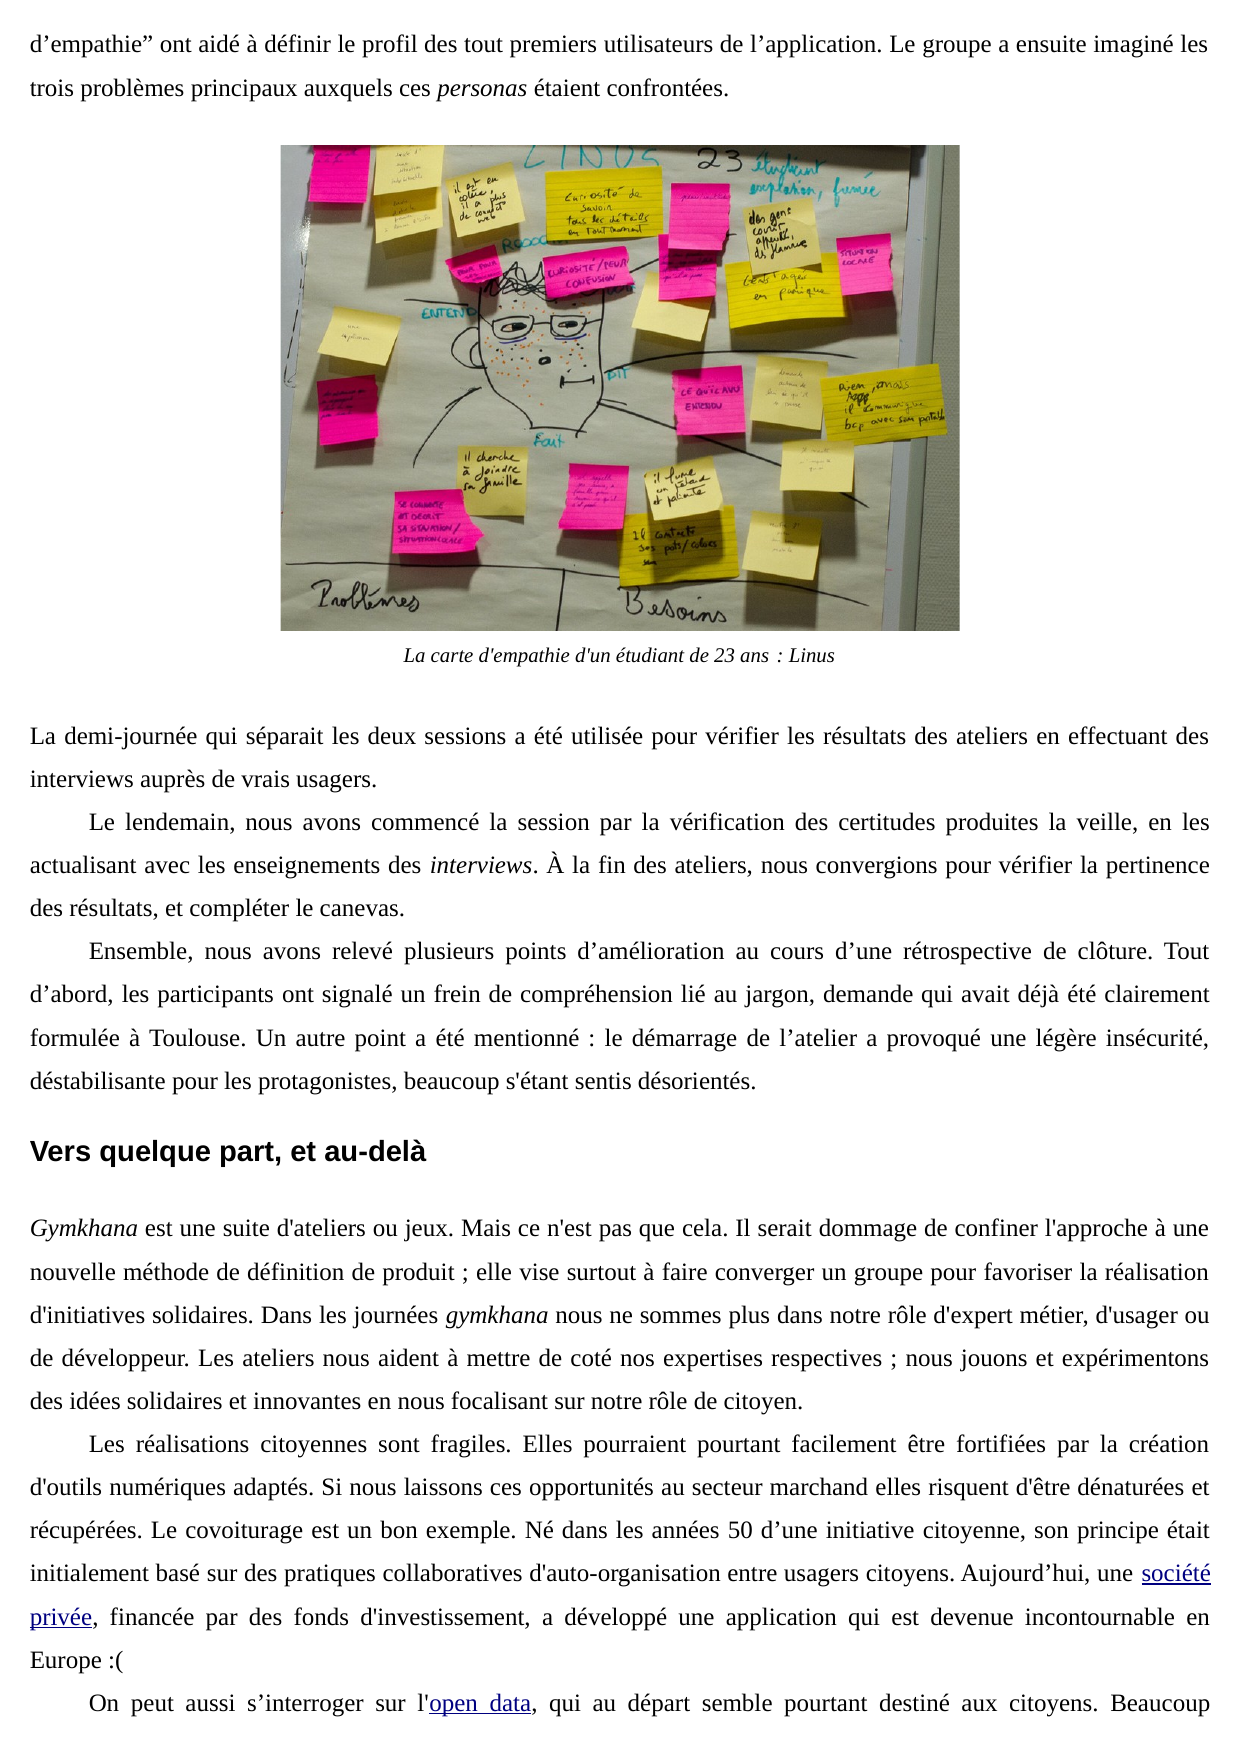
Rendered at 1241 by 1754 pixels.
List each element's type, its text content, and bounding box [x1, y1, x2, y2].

text Gymkhana est une suite d'ateliers ou jeux. Mais ce n'est pas que cela. Il serait dommage de confiner l'approche à une nouvelle méthode de définition de produit ; elle vise surtout à faire converger un groupe pour favoriser la réalisation d'initiatives solidaires. Dans les journées gymkhana nous ne sommes plus dans notre rôle d'expert métier, d'usager ou de développeur. Les ateliers nous aident à mettre de coté nos expertises respectives ; nous jouons et expérimentons des idées solidaires et innovantes en nous focalisant sur notre rôle de citoyen. [29, 1213, 1211, 1415]
text On peut aussi s’interroger sur l'open data, qui au départ semble pourtant destiné aux citoyens. Beaucoup [29, 1688, 1211, 1717]
text La demi-journée qui séparait les deux sessions a été utilisée pour vérifier les résultats des ateliers en effectuant des interviews auprès de vrais usagers. [29, 721, 1211, 793]
text La carte d'empathie d'un étudiant de 23 ans : Linus [29, 116, 1211, 667]
text Les réalisations citoyennes sont fragiles. Elles pourraient pourtant facilement être fortifiées par la création d'outils numériques adaptés. Si nous laissons ces opportunités au secteur marchand elles risquent d'être dénaturées et récupérées. Le covoiturage est un bon exemple. Né dans les années 50 d’une initiative citoyenne, son principe était initialement basé sur des pratiques collaboratives d'auto-organisation entre usagers citoyens. Aujourd’hui, une société privée, financée par des fonds d'investissement, a développé une application qui est devenue incontournable en Europe :( [29, 1429, 1211, 1673]
text Ensemble, nous avons relevé plusieurs points d’amélioration au cours d’une rétrospective de clôture. Tout d’abord, les participants ont signalé un frein de compréhension lié au jargon, demande qui avait déjà été clairement formulée à Toulouse. Un autre point a été mentionné : le démarrage de l’atelier a provoqué une légère insécurité, déstabilisante pour les protagonistes, beaucoup s'étant sentis désorientés. [29, 936, 1211, 1094]
picture [280, 145, 960, 631]
text d’empathie” ont aidé à définir le profil des tout premiers utilisateurs de l’application. Le groupe a ensuite imaginé les trois problèmes principaux auxquels ces personas étaient confrontées. [29, 29, 1211, 101]
text Le lendemain, nous avons commencé la session par la vérification des certitudes produites la veille, en les actualisant avec les enseignements des interviews. À la fin des ateliers, nous convergions pour vérifier la pertinence des résultats, et compléter le canevas. [29, 807, 1211, 922]
subtitle Vers quelque part, et au-delà [29, 1134, 1211, 1167]
